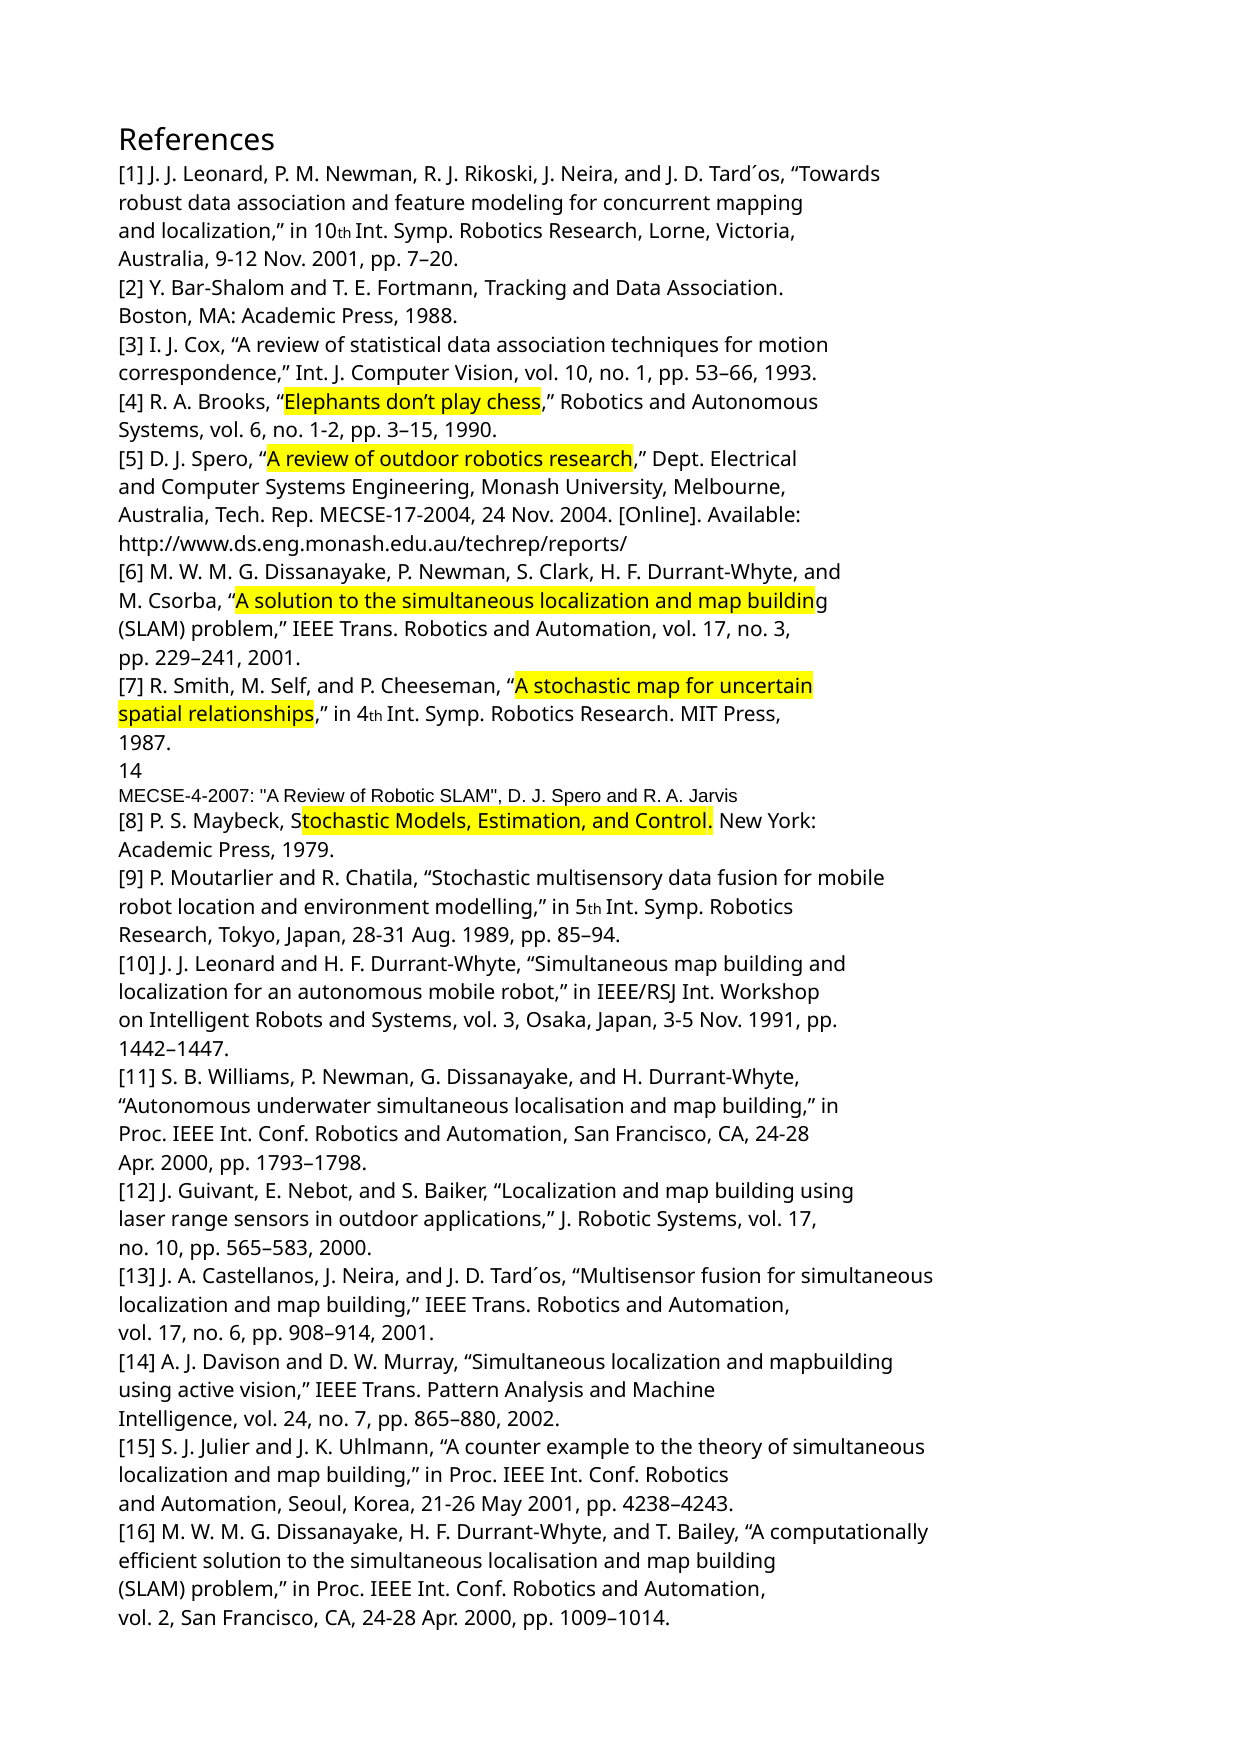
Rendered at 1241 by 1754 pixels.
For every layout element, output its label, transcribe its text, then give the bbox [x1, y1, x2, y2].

text and Automation, Seoul, Korea, 21-26 May 2001, pp. 4238–4243. [118, 1489, 1122, 1517]
text [9] P. Moutarlier and R. Chatila, “Stochastic multisensory data fusion for mobile [118, 863, 1122, 892]
text “Autonomous underwater simultaneous localisation and map building,” in [118, 1091, 1122, 1119]
text pp. 229–241, 2001. [118, 643, 1122, 671]
text [13] J. A. Castellanos, J. Neira, and J. D. Tard´os, “Multisensor fusion for simultaneous [118, 1261, 1122, 1290]
text M. Csorba, “A solution to the simultaneous localization and map building [118, 586, 1122, 614]
text [5] D. J. Spero, “A review of outdoor robotics research,” Dept. Electrical [118, 444, 1122, 472]
text [11] S. B. Williams, P. Newman, G. Dissanayake, and H. Durrant-Whyte, [118, 1062, 1122, 1091]
text [1] J. J. Leonard, P. M. Newman, R. J. Rikoski, J. Neira, and J. D. Tard´os, “Towards [118, 159, 1122, 188]
text http://www.ds.eng.monash.edu.au/techrep/reports/ [118, 529, 1122, 557]
text MECSE-4-2007: "A Review of Robotic SLAM", D. J. Spero and R. A. Jarvis [118, 785, 1122, 806]
text [14] A. J. Davison and D. W. Murray, “Simultaneous localization and mapbuilding [118, 1347, 1122, 1375]
text localization and map building,” IEEE Trans. Robotics and Automation, [118, 1290, 1122, 1318]
text [2] Y. Bar-Shalom and T. E. Fortmann, Tracking and Data Association. [118, 273, 1122, 301]
text robot location and environment modelling,” in 5th Int. Symp. Robotics [118, 892, 1122, 920]
text spatial relationships,” in 4th Int. Symp. Robotics Research. MIT Press, [118, 699, 1122, 728]
text [3] I. J. Cox, “A review of statistical data association techniques for motion [118, 330, 1122, 358]
text (SLAM) problem,” IEEE Trans. Robotics and Automation, vol. 17, no. 3, [118, 614, 1122, 643]
text 14 [118, 756, 1122, 785]
text [4] R. A. Brooks, “Elephants don’t play chess,” Robotics and Autonomous [118, 387, 1122, 415]
text [7] R. Smith, M. Self, and P. Cheeseman, “A stochastic map for uncertain [118, 671, 1122, 699]
text Apr. 2000, pp. 1793–1798. [118, 1148, 1122, 1176]
text and Computer Systems Engineering, Monash University, Melbourne, [118, 472, 1122, 501]
text [12] J. Guivant, E. Nebot, and S. Baiker, “Localization and map building using [118, 1176, 1122, 1204]
text Australia, 9-12 Nov. 2001, pp. 7–20. [118, 244, 1122, 273]
text vol. 2, San Francisco, CA, 24-28 Apr. 2000, pp. 1009–1014. [118, 1603, 1122, 1631]
text Academic Press, 1979. [118, 835, 1122, 863]
text laser range sensors in outdoor applications,” J. Robotic Systems, vol. 17, [118, 1204, 1122, 1233]
text 1442–1447. [118, 1034, 1122, 1062]
text localization and map building,” in Proc. IEEE Int. Conf. Robotics [118, 1461, 1122, 1489]
text using active vision,” IEEE Trans. Pattern Analysis and Machine [118, 1375, 1122, 1404]
text Systems, vol. 6, no. 1-2, pp. 3–15, 1990. [118, 415, 1122, 444]
text efficient solution to the simultaneous localisation and map building [118, 1546, 1122, 1574]
text localization for an autonomous mobile robot,” in IEEE/RSJ Int. Workshop [118, 977, 1122, 1006]
text correspondence,” Int. J. Computer Vision, vol. 10, no. 1, pp. 53–66, 1993. [118, 358, 1122, 387]
text Intelligence, vol. 24, no. 7, pp. 865–880, 2002. [118, 1404, 1122, 1432]
text [15] S. J. Julier and J. K. Uhlmann, “A counter example to the theory of simultaneous [118, 1432, 1122, 1461]
text vol. 17, no. 6, pp. 908–914, 2001. [118, 1318, 1122, 1347]
text [8] P. S. Maybeck, Stochastic Models, Estimation, and Control. New York: [118, 806, 1122, 835]
text robust data association and feature modeling for concurrent mapping [118, 188, 1122, 216]
text and localization,” in 10th Int. Symp. Robotics Research, Lorne, Victoria, [118, 216, 1122, 244]
text Proc. IEEE Int. Conf. Robotics and Automation, San Francisco, CA, 24-28 [118, 1119, 1122, 1148]
text Research, Tokyo, Japan, 28-31 Aug. 1989, pp. 85–94. [118, 920, 1122, 949]
text Boston, MA: Academic Press, 1988. [118, 301, 1122, 330]
text [6] M. W. M. G. Dissanayake, P. Newman, S. Clark, H. F. Durrant-Whyte, and [118, 557, 1122, 586]
text References [118, 118, 1122, 159]
text 1987. [118, 728, 1122, 756]
text Australia, Tech. Rep. MECSE-17-2004, 24 Nov. 2004. [Online]. Available: [118, 501, 1122, 529]
text no. 10, pp. 565–583, 2000. [118, 1233, 1122, 1261]
text on Intelligent Robots and Systems, vol. 3, Osaka, Japan, 3-5 Nov. 1991, pp. [118, 1006, 1122, 1034]
text [16] M. W. M. G. Dissanayake, H. F. Durrant-Whyte, and T. Bailey, “A computationally [118, 1517, 1122, 1546]
text (SLAM) problem,” in Proc. IEEE Int. Conf. Robotics and Automation, [118, 1574, 1122, 1603]
text [10] J. J. Leonard and H. F. Durrant-Whyte, “Simultaneous map building and [118, 949, 1122, 977]
